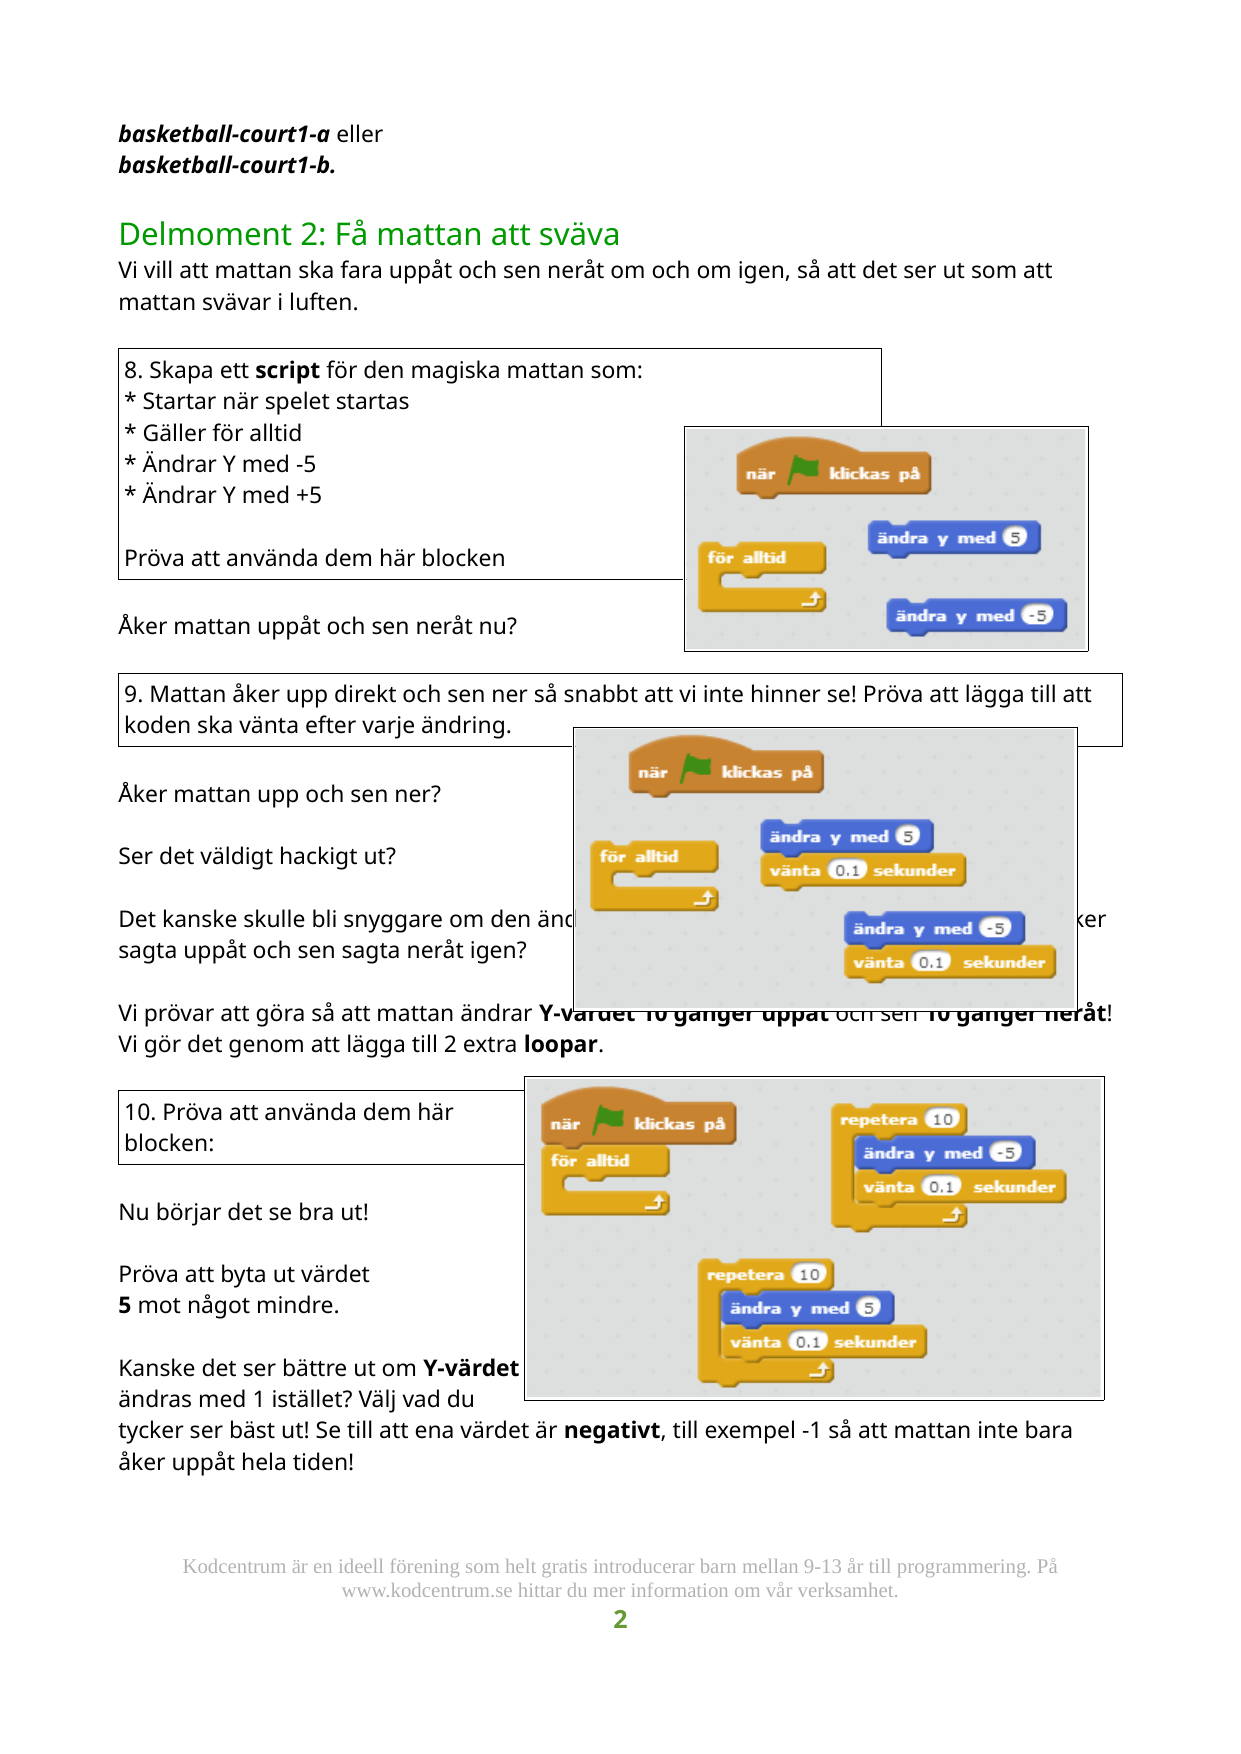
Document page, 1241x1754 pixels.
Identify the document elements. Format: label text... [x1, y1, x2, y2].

text [1089, 610, 1122, 641]
text Kanske det ser bättre ut om Y-värdet ändras med 1 istället? Välj vad du tycker ser bäst ut! Se till att ena värdet är negativt, till exempel -1 så att mattan inte bara åker uppåt hela tiden! [118, 1352, 1122, 1477]
text Delmoment 2: Få mattan att sväva [118, 212, 1122, 254]
picture [527, 1079, 1101, 1397]
table_header 9. Mattan åker upp direkt och sen ner så snabbt att vi inte hinner se! Pröva att lägga till att koden ska vänta efter varje ändring. [119, 674, 1122, 746]
table_header 9. Mattan åker upp direkt och sen ner så snabbt att vi inte hinner se! Pröva att lägga till att koden ska vänta efter varje ändring. [574, 728, 1077, 1011]
text Det kanske skulle bli snyggare om den ändrade Y-värdet bara lite i taget, så att mattan åker sagta uppåt och sen sagta neråt igen? [1078, 903, 1122, 965]
text [1105, 1289, 1122, 1321]
text [1105, 1258, 1122, 1289]
text basketball-court1-a eller [118, 118, 1122, 149]
text basketball-court1-b. [118, 149, 1122, 181]
text Vi prövar att göra så att mattan ändrar Y-värdet 10 gånger uppåt och sen 10 gånger neråt! Vi gör det genom att lägga till 2 extra loopar. [118, 997, 1122, 1059]
text Åker mattan uppåt och sen neråt nu? [118, 610, 684, 641]
text 5 mot något mindre. [118, 1289, 524, 1321]
text Pröva att byta ut värdet [118, 1258, 524, 1289]
text [1078, 840, 1122, 872]
text Nu börjar det se bra ut! [118, 1196, 524, 1227]
text [1078, 778, 1122, 809]
text [1105, 1196, 1122, 1227]
picture [686, 429, 1085, 649]
table_header [685, 427, 1088, 651]
text Åker mattan upp och sen ner? [118, 778, 573, 809]
text Ser det väldigt hackigt ut? [118, 840, 573, 872]
picture [575, 729, 1075, 1008]
text Det kanske skulle bli snyggare om den ändrade Y-värdet bara lite i taget, så att mattan åker sagta uppåt och sen sagta neråt igen? [118, 903, 573, 965]
table_header 10. Pröva att använda dem här blocken: [119, 1091, 524, 1164]
text Vi vill att mattan ska fara uppåt och sen neråt om och om igen, så att det ser ut som att mattan svävar i luften. [118, 254, 1122, 317]
table_header 8. Skapa ett script för den magiska mattan som: * Startar när spelet startas * Gäller för alltid * Ändrar Y med -5 * Ändrar Y med +5 Pröva att använda dem här blocken [119, 349, 881, 578]
